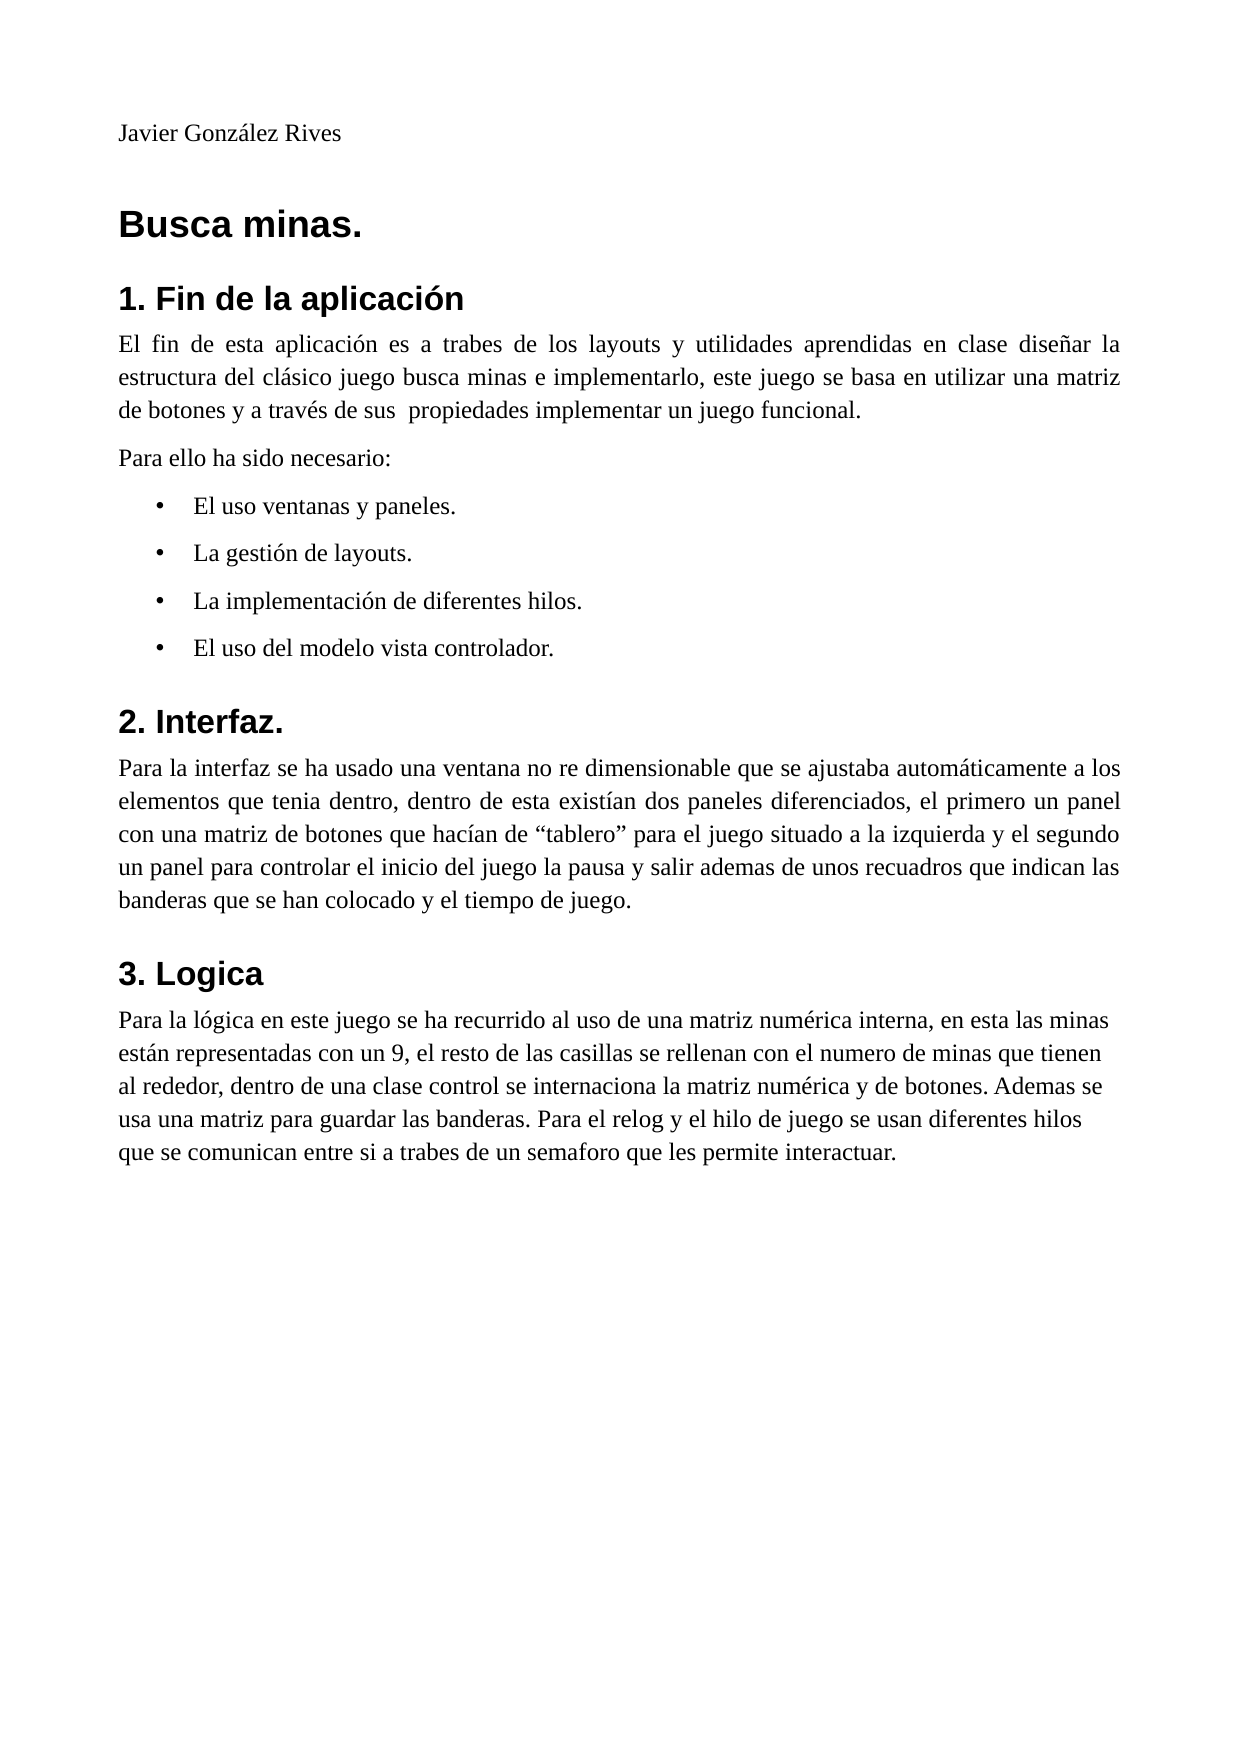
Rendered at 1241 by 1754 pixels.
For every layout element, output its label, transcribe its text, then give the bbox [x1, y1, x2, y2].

subtitle Busca minas. [118, 201, 1122, 245]
list El uso ventanas y paneles. [156, 491, 1122, 519]
text El fin de esta aplicación es a trabes de los layouts y utilidades aprendidas en clase diseñar la estructura del clásico juego busca minas e implementarlo, este juego se basa en utilizar una matriz de botones y a través de sus propiedades implementar un juego funcional. [118, 329, 1122, 424]
list La gestión de layouts. [156, 538, 1122, 567]
list El uso del modelo vista controlador. [156, 633, 1122, 662]
text Para la lógica en este juego se ha recurrido al uso de una matriz numérica interna, en esta las minas están representadas con un 9, el resto de las casillas se rellenan con el numero de minas que tienen al rededor, dentro de una clase control se internaciona la matriz numérica y de botones. Ademas se usa una matriz para guardar las banderas. Para el relog y el hilo de juego se usan diferentes hilos que se comunican entre si a trabes de un semaforo que les permite interactuar. [118, 1005, 1122, 1166]
subtitle 3. Logica [118, 954, 1122, 992]
subtitle 1. Fin de la aplicación [118, 278, 1122, 317]
text Para ello ha sido necesario: [118, 443, 1122, 472]
subtitle 2. Interfaz. [118, 702, 1122, 741]
list La implementación de diferentes hilos. [156, 586, 1122, 615]
text Para la interfaz se ha usado una ventana no re dimensionable que se ajustaba automáticamente a los elementos que tenia dentro, dentro de esta existían dos paneles diferenciados, el primero un panel con una matriz de botones que hacían de “tablero” para el juego situado a la izquierda y el segundo un panel para controlar el inicio del juego la pausa y salir ademas de unos recuadros que indican las banderas que se han colocado y el tiempo de juego. [118, 753, 1122, 914]
